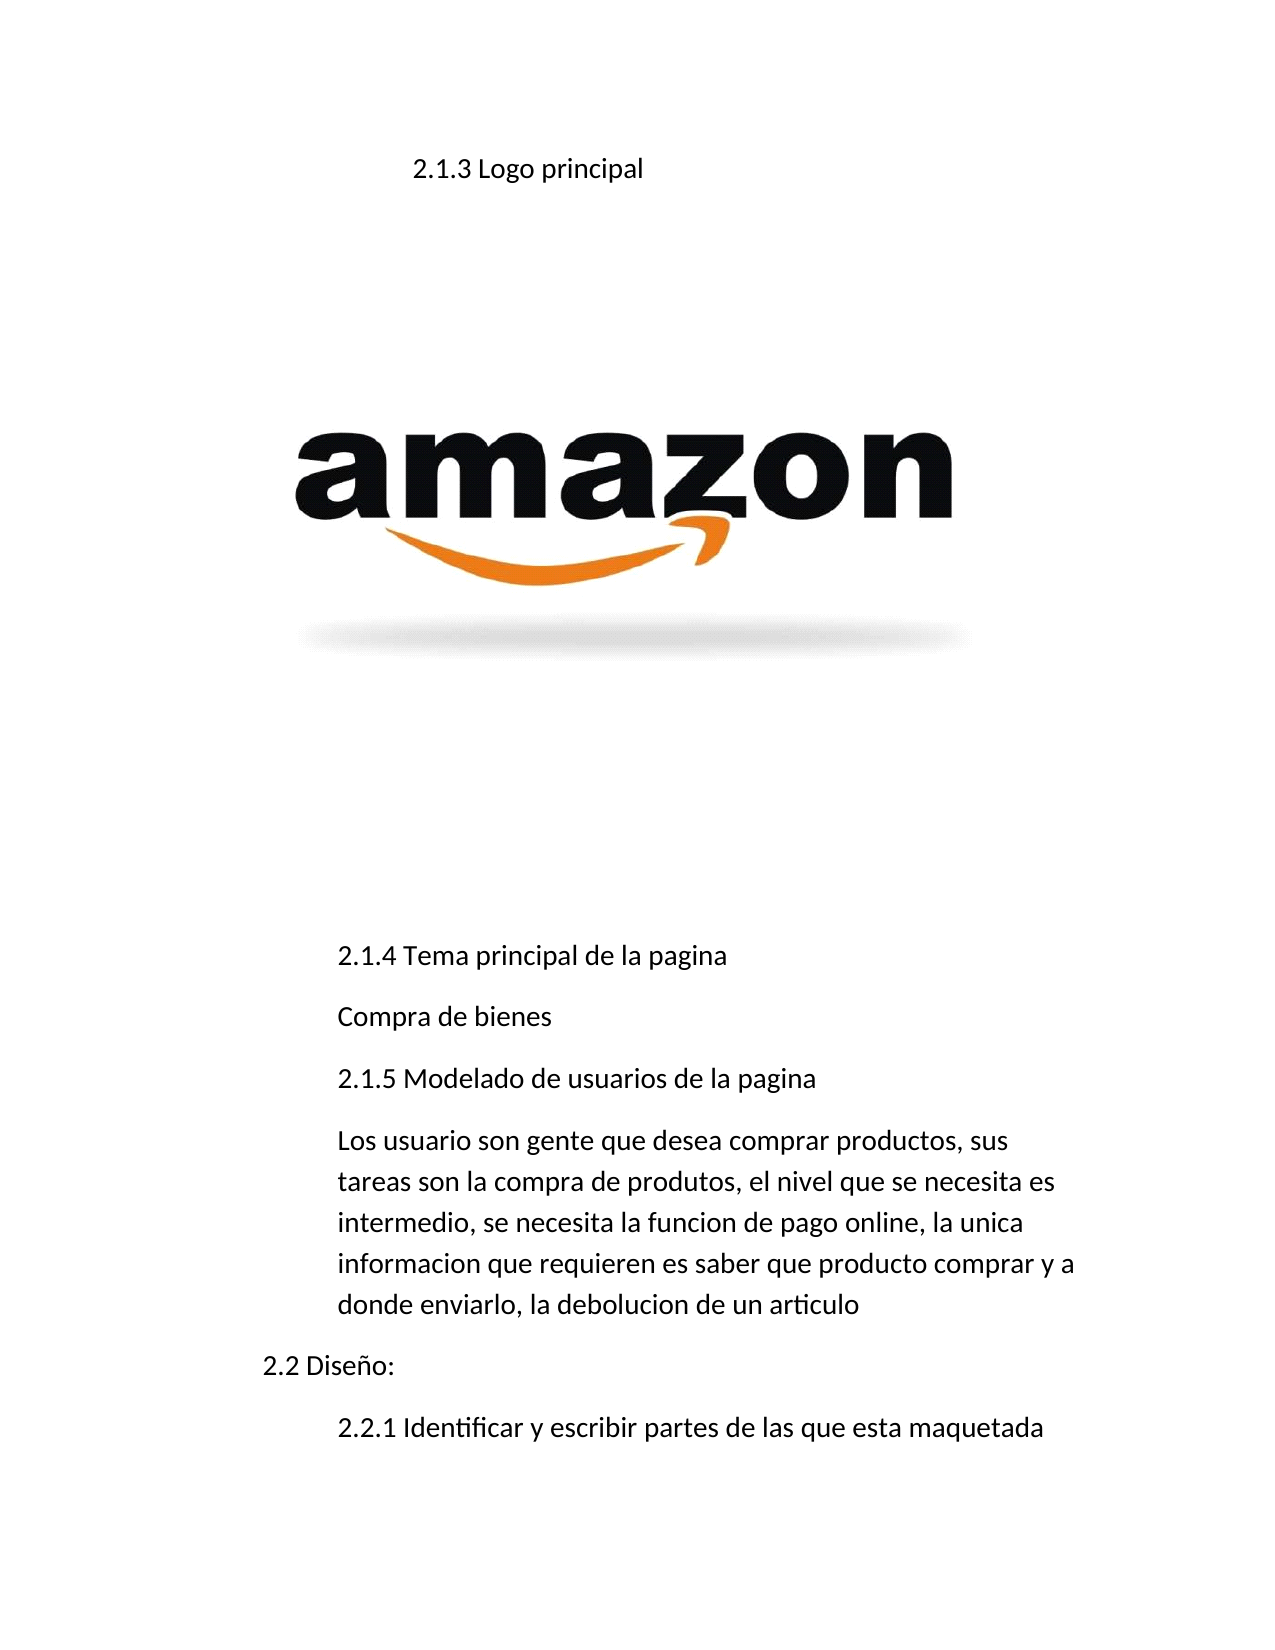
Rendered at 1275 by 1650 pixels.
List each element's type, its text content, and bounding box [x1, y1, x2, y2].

text 2.1.5 Modelado de usuarios de la pagina [187, 1060, 1087, 1096]
text 2.1.3 Logo principal [187, 150, 1087, 186]
text Los usuario son gente que desea comprar productos, sus tareas son la compra de produtos, el nivel que se necesita es intermedio, se necesita la funcion de pago online, la unica informacion que requieren es saber que producto comprar y a donde enviarlo, la debolucion de un articulo [187, 1122, 1087, 1321]
text 2.2.1 Identificar y escribir partes de las que esta maquetada [187, 1409, 1087, 1445]
text 2.2 Diseño: [187, 1347, 1087, 1383]
text 2.1.4 Tema principal de la pagina [187, 937, 1087, 972]
text Compra de bienes [187, 998, 1087, 1034]
